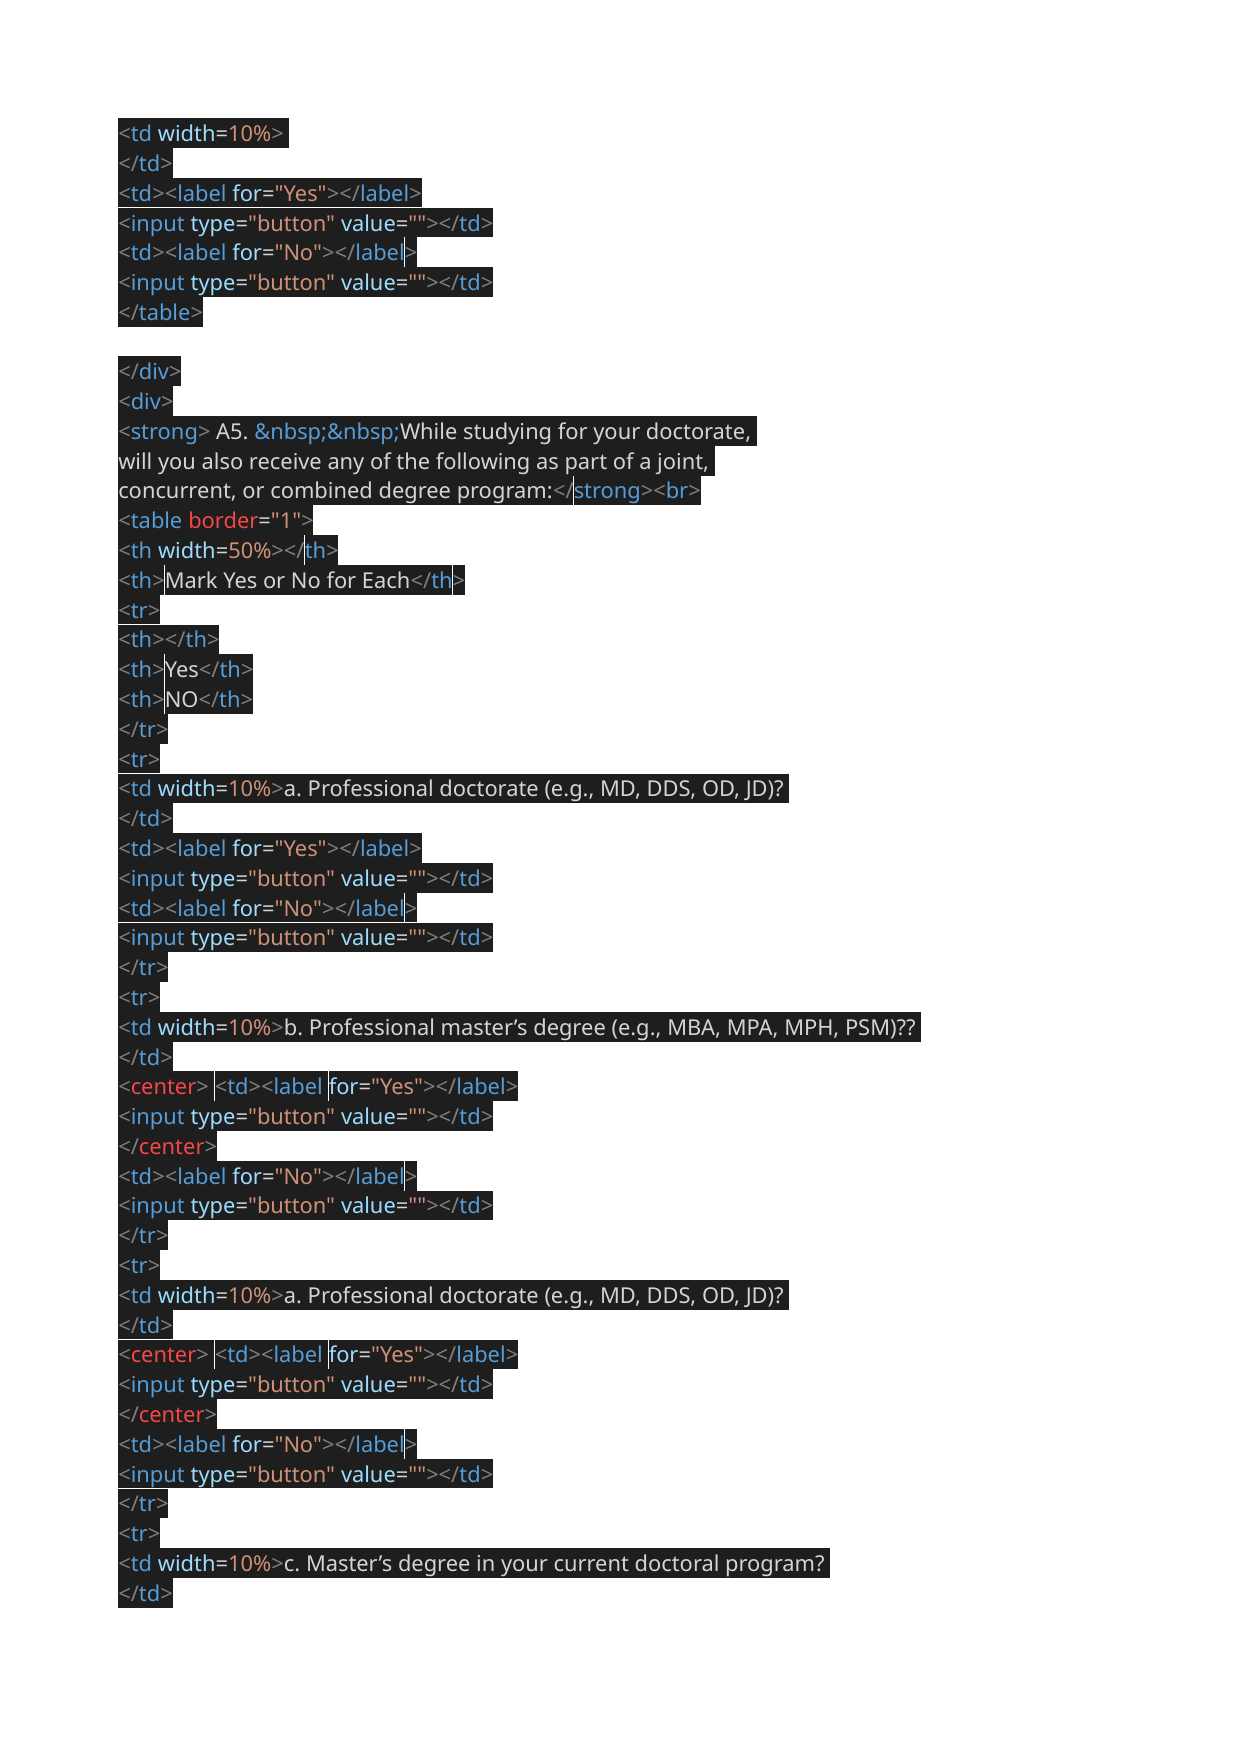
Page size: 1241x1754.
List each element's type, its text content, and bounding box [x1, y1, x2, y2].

text <td width=10%>c. Master’s degree in your current doctoral program? [118, 1548, 1122, 1578]
text <input type="button" value=""></td> [118, 1101, 1122, 1131]
text </tr> [118, 1488, 1122, 1518]
text <center> <td><label for="Yes"></label> [118, 1071, 1122, 1101]
text <div> [118, 386, 1122, 416]
text <table border="1"> [118, 505, 1122, 535]
text <input type="button" value=""></td> [118, 863, 1122, 893]
text will you also receive any of the following as part of a joint, [118, 446, 1122, 476]
text <td><label for="No"></label> [118, 1429, 1122, 1459]
text <tr> [118, 1250, 1122, 1280]
text <strong> A5. &nbsp;&nbsp;While studying for your doctorate, [118, 416, 1122, 446]
text <input type="button" value=""></td> [118, 207, 1122, 237]
text <td><label for="No"></label> [118, 1161, 1122, 1191]
text <tr> [118, 744, 1122, 773]
text </td> [118, 803, 1122, 833]
text <td><label for="No"></label> [118, 237, 1122, 267]
text <td width=10%>b. Professional master’s degree (e.g., MBA, MPA, MPH, PSM)?? [118, 1012, 1122, 1042]
text <tr> [118, 982, 1122, 1012]
text <tr> [118, 1518, 1122, 1548]
text </td> [118, 1310, 1122, 1339]
text concurrent, or combined degree program:</strong><br> [118, 476, 1122, 505]
text </td> [118, 148, 1122, 178]
text <input type="button" value=""></td> [118, 1459, 1122, 1488]
text </table> [118, 297, 1122, 327]
text <input type="button" value=""></td> [118, 922, 1122, 952]
text <tr> [118, 595, 1122, 624]
text </td> [118, 1042, 1122, 1071]
text <td><label for="Yes"></label> [118, 833, 1122, 863]
text <th width=50%></th> [118, 535, 1122, 565]
text <th>Mark Yes or No for Each</th> [118, 565, 1122, 595]
text <input type="button" value=""></td> [118, 267, 1122, 297]
text </center> [118, 1131, 1122, 1161]
text </tr> [118, 1220, 1122, 1250]
text <input type="button" value=""></td> [118, 1369, 1122, 1399]
text <th>NO</th> [118, 684, 1122, 714]
text </center> [118, 1399, 1122, 1429]
text <td width=10%>a. Professional doctorate (e.g., MD, DDS, OD, JD)? [118, 1280, 1122, 1310]
text <td width=10%>a. Professional doctorate (e.g., MD, DDS, OD, JD)? [118, 773, 1122, 803]
text <td width=10%> [118, 118, 1122, 148]
text </div> [118, 356, 1122, 386]
text <td><label for="No"></label> [118, 893, 1122, 922]
text <th></th> [118, 624, 1122, 654]
text <td><label for="Yes"></label> [118, 178, 1122, 207]
text <center> <td><label for="Yes"></label> [118, 1339, 1122, 1369]
text </tr> [118, 714, 1122, 744]
text </tr> [118, 952, 1122, 982]
text </td> [118, 1578, 1122, 1608]
text <th>Yes</th> [118, 654, 1122, 684]
text <input type="button" value=""></td> [118, 1191, 1122, 1220]
